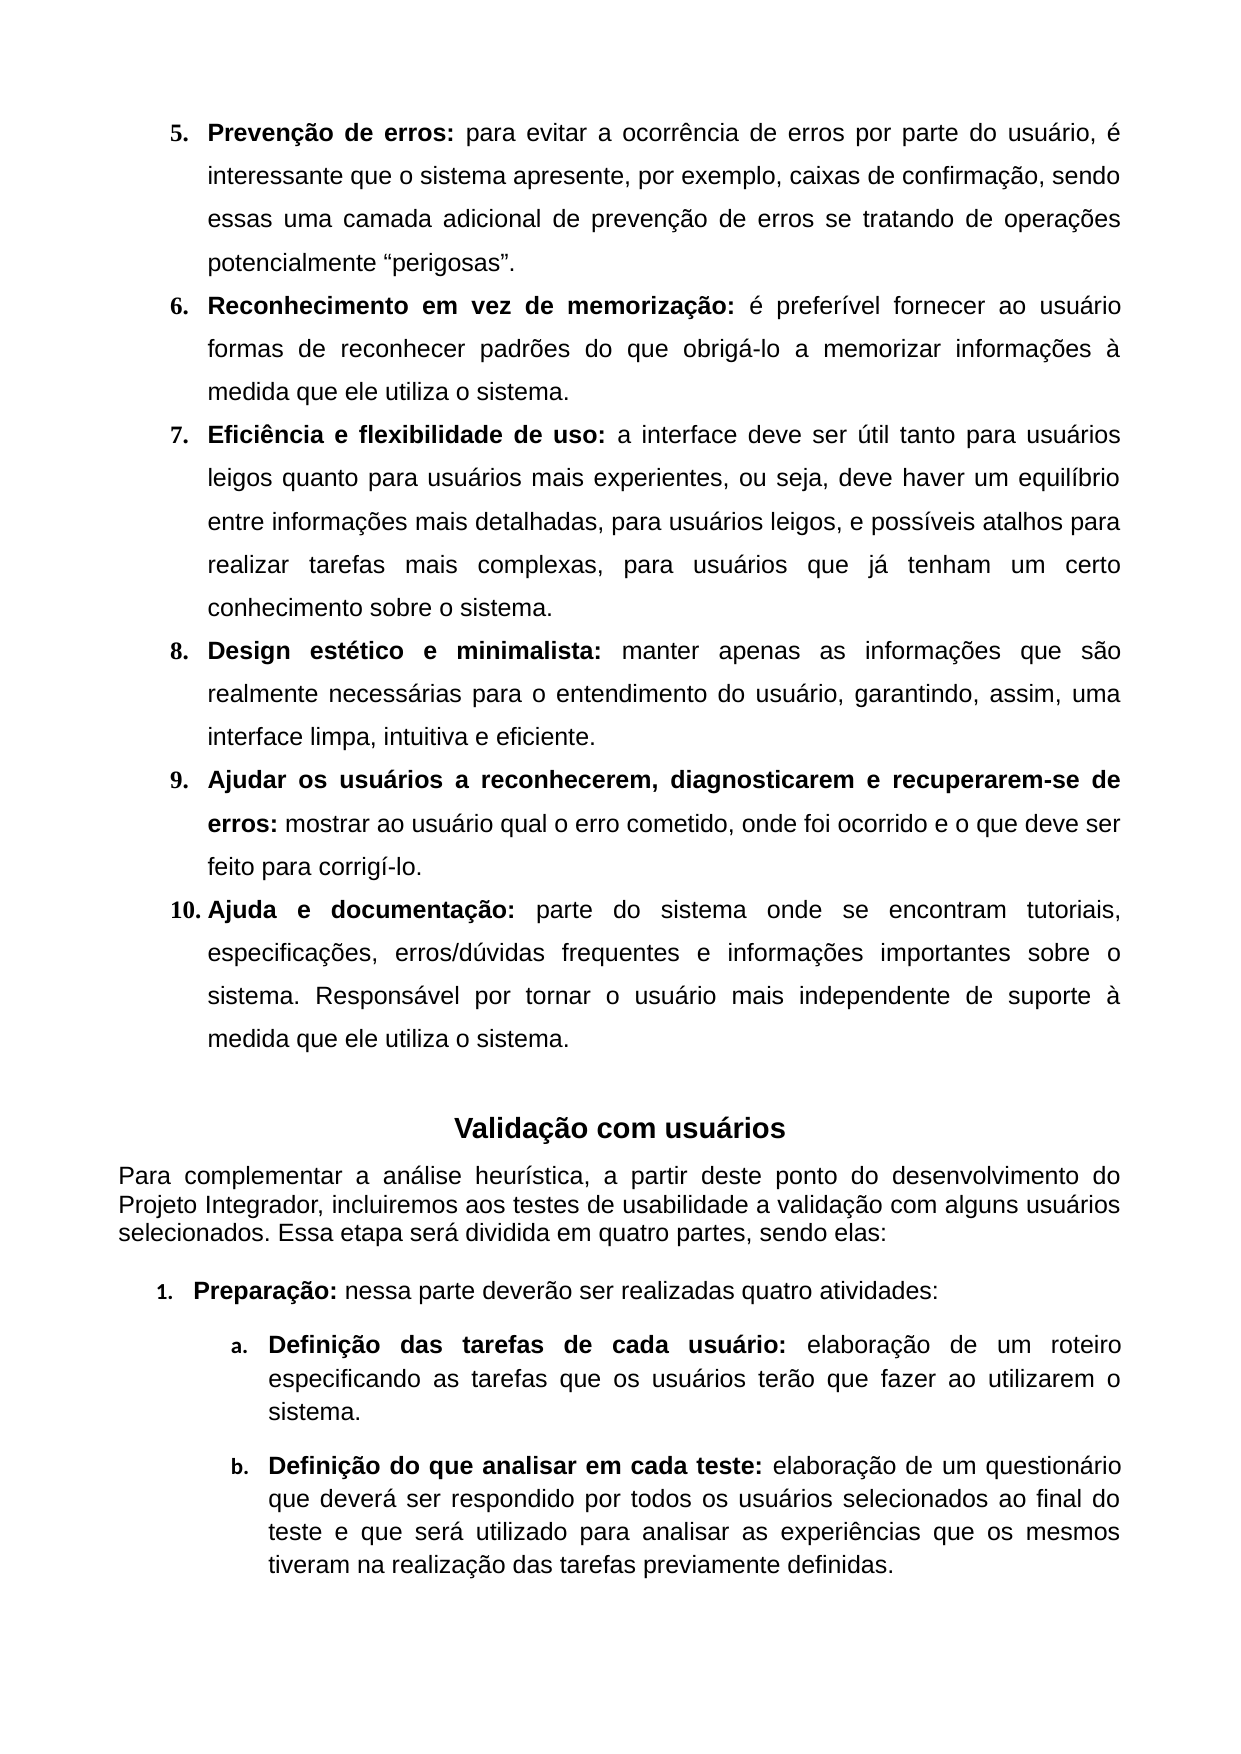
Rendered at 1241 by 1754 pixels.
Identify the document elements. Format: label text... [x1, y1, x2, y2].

list Preparação: nessa parte deverão ser realizadas quatro atividades: [156, 1276, 1122, 1305]
list Ajudar os usuários a reconhecerem, diagnosticarem e recuperarem-se de erros: mostrar ao usuário qual o erro cometido, onde foi ocorrido e o que deve ser feito para corrigí-lo. [170, 765, 1122, 881]
list Prevenção de erros: para evitar a ocorrência de erros por parte do usuário, é interessante que o sistema apresente, por exemplo, caixas de confirmação, sendo essas uma camada adicional de prevenção de erros se tratando de operações potencialmente “perigosas”. [170, 118, 1122, 276]
list Eficiência e flexibilidade de uso: a interface deve ser útil tanto para usuários leigos quanto para usuários mais experientes, ou seja, deve haver um equilíbrio entre informações mais detalhadas, para usuários leigos, e possíveis atalhos para realizar tarefas mais complexas, para usuários que já tenham um certo conhecimento sobre o sistema. [170, 420, 1122, 622]
list Reconhecimento em vez de memorização: é preferível fornecer ao usuário formas de reconhecer padrões do que obrigá-lo a memorizar informações à medida que ele utiliza o sistema. [170, 291, 1122, 406]
list Definição do que analisar em cada teste: elaboração de um questionário que deverá ser respondido por todos os usuários selecionados ao final do teste e que será utilizado para analisar as experiências que os mesmos tiveram na realização das tarefas previamente definidas. [231, 1451, 1122, 1579]
text Para complementar a análise heurística, a partir deste ponto do desenvolvimento do Projeto Integrador, incluiremos aos testes de usabilidade a validação com alguns usuários selecionados. Essa etapa será dividida em quatro partes, sendo elas: [118, 1161, 1122, 1247]
list Ajuda e documentação: parte do sistema onde se encontram tutoriais, especificações, erros/dúvidas frequentes e informações importantes sobre o sistema. Responsável por tornar o usuário mais independente de suporte à medida que ele utiliza o sistema. [170, 895, 1122, 1053]
text Validação com usuários [118, 1111, 1122, 1144]
list Definição das tarefas de cada usuário: elaboração de um roteiro especificando as tarefas que os usuários terão que fazer ao utilizarem o sistema. [231, 1330, 1122, 1426]
list Design estético e minimalista: manter apenas as informações que são realmente necessárias para o entendimento do usuário, garantindo, assim, uma interface limpa, intuitiva e eficiente. [170, 636, 1122, 751]
